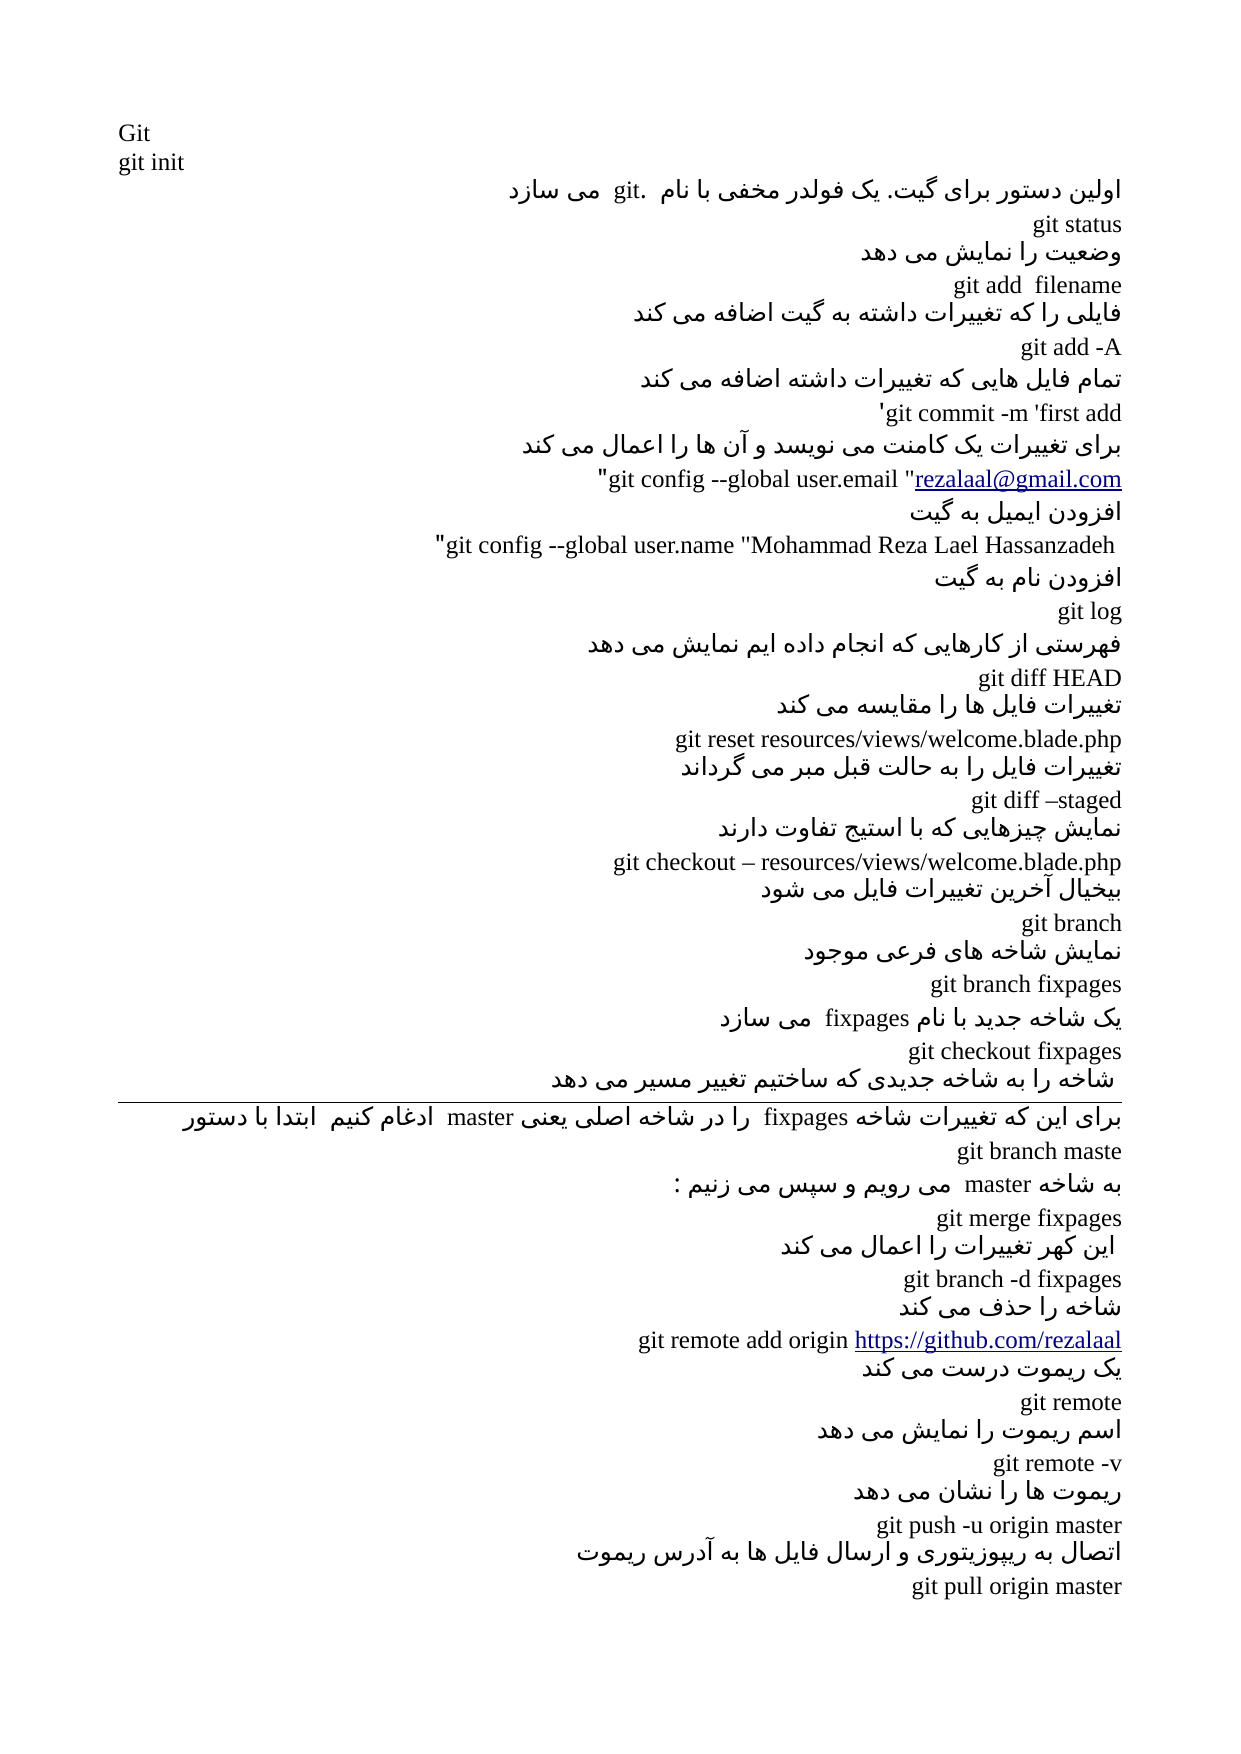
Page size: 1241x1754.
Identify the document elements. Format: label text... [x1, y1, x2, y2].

text شاخه را حذف می کند [118, 1293, 1122, 1326]
text یک شاخه جدید با نام fixpages می سازد [118, 1003, 1122, 1036]
text git remote [118, 1387, 1122, 1416]
text به شاخه master می رویم و سپس می زنیم : [118, 1169, 1122, 1203]
text git checkout – resources/views/welcome.blade.php [118, 847, 1122, 875]
text ریموت ها را نشان می دهد [118, 1477, 1122, 1510]
text تغییرات فایل را به حالت قبل مبر می گرداند [118, 753, 1122, 785]
text git remote -v [118, 1448, 1122, 1477]
text git log [118, 596, 1122, 630]
text افزودن ایمیل به گیت [118, 498, 1122, 530]
text git commit -m 'first add' [118, 398, 1122, 432]
text git checkout fixpages [118, 1036, 1122, 1065]
text git status [118, 209, 1122, 238]
text git pull origin master [118, 1571, 1122, 1604]
text Git [118, 118, 1122, 147]
text برای این که تغییرات شاخه fixpages را در شاخه اصلی یعنی master ادغام کنیم ابتدا با دستور [118, 1103, 1122, 1136]
text git merge fixpages [118, 1203, 1122, 1232]
text اولین دستور برای گیت. یک فولدر مخفی با نام .git می سازد [118, 176, 1122, 209]
text وضعیت را نمایش می دهد [118, 238, 1122, 271]
text برای تغییرات یک کامنت می نویسد و آن ها را اعمال می کند [118, 432, 1122, 464]
text افزودن نام به گیت [118, 564, 1122, 596]
text git config --global user.email "rezalaal@gmail.com" [118, 464, 1122, 498]
text git branch maste [118, 1136, 1122, 1169]
text شاخه را به شاخه جدیدی که ساختیم تغییر مسیر می دهد [118, 1065, 1122, 1102]
text تغییرات فایل ها را مقایسه می کند [118, 691, 1122, 724]
text نمایش شاخه های فرعی موجود [118, 937, 1122, 969]
text این کهر تغییرات را اعمال می کند [118, 1232, 1122, 1264]
text git diff –staged [118, 785, 1122, 814]
text فهرستی از کارهایی که انجام داده ایم نمایش می دهد [118, 630, 1122, 663]
text git diff HEAD [118, 663, 1122, 691]
text git branch -d fixpages [118, 1264, 1122, 1293]
text اسم ریموت را نمایش می دهد [118, 1416, 1122, 1448]
text git reset resources/views/welcome.blade.php [118, 724, 1122, 753]
text نمایش چیزهایی که با استیج تفاوت دارند [118, 814, 1122, 847]
text بیخیال آخرین تغییرات فایل می شود [118, 875, 1122, 908]
text git branch [118, 908, 1122, 937]
text git config --global user.name "Mohammad Reza Lael Hassanzadeh" [118, 530, 1122, 564]
text یک ریموت درست می کند [118, 1354, 1122, 1387]
text git init [118, 147, 1122, 176]
text git branch fixpages [118, 969, 1122, 1003]
text اتصال به ریپوزیتوری و ارسال فایل ها به آدرس ریموت [118, 1538, 1122, 1571]
text git remote add origin https://github.com/rezalaal [118, 1326, 1122, 1354]
text تمام فایل هایی که تغییرات داشته اضافه می کند [118, 365, 1122, 398]
text git add filename [118, 271, 1122, 299]
text git push -u origin master [118, 1510, 1122, 1538]
text فایلی را که تغییرات داشته به گیت اضافه می کند [118, 299, 1122, 332]
text git add -A [118, 332, 1122, 365]
